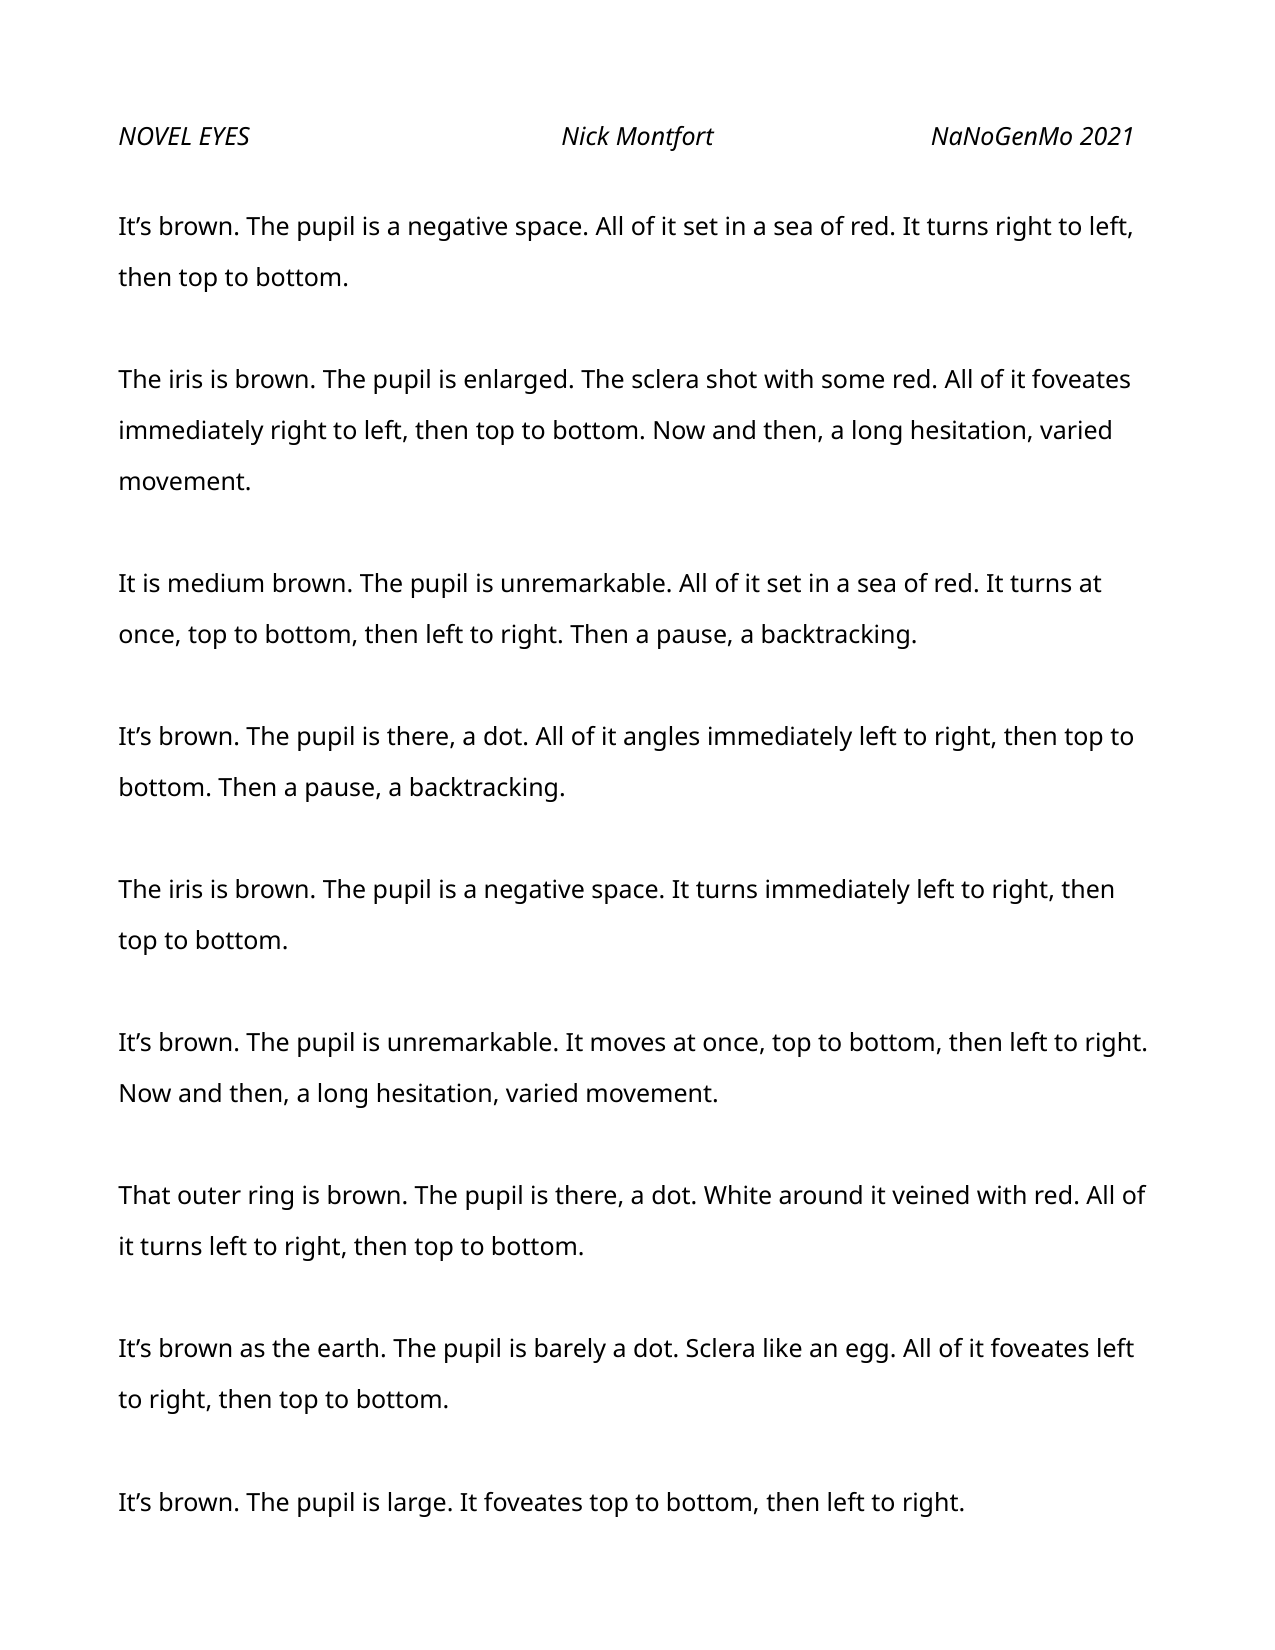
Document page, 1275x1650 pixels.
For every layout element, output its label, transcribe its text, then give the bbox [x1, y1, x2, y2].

text It’s brown. The pupil is large. It foveates top to bottom, then left to right. [118, 1484, 1157, 1518]
text It’s brown. The pupil is there, a dot. All of it angles immediately left to right, then top to bottom. Then a pause, a backtracking. [118, 718, 1157, 804]
text It’s brown. The pupil is unremarkable. It moves at once, top to bottom, then left to right. Now and then, a long hesitation, varied movement. [118, 1025, 1157, 1110]
text The iris is brown. The pupil is enlarged. The sclera shot with some red. All of it foveates immediately right to left, then top to bottom. Now and then, a long hesitation, varied movement. [118, 361, 1157, 497]
text It is medium brown. The pupil is unremarkable. All of it set in a sea of red. It turns at once, top to bottom, then left to right. Then a pause, a backtracking. [118, 565, 1157, 651]
text It’s brown. The pupil is a negative space. All of it set in a sea of red. It turns right to left, then top to bottom. [118, 208, 1157, 293]
text That outer ring is brown. The pupil is there, a dot. White around it veined with red. All of it turns left to right, then top to bottom. [118, 1178, 1157, 1263]
text It’s brown as the earth. The pupil is barely a dot. Sclera like an egg. All of it foveates left to right, then top to bottom. [118, 1331, 1157, 1416]
text The iris is brown. The pupil is a negative space. It turns immediately left to right, then top to bottom. [118, 872, 1157, 957]
